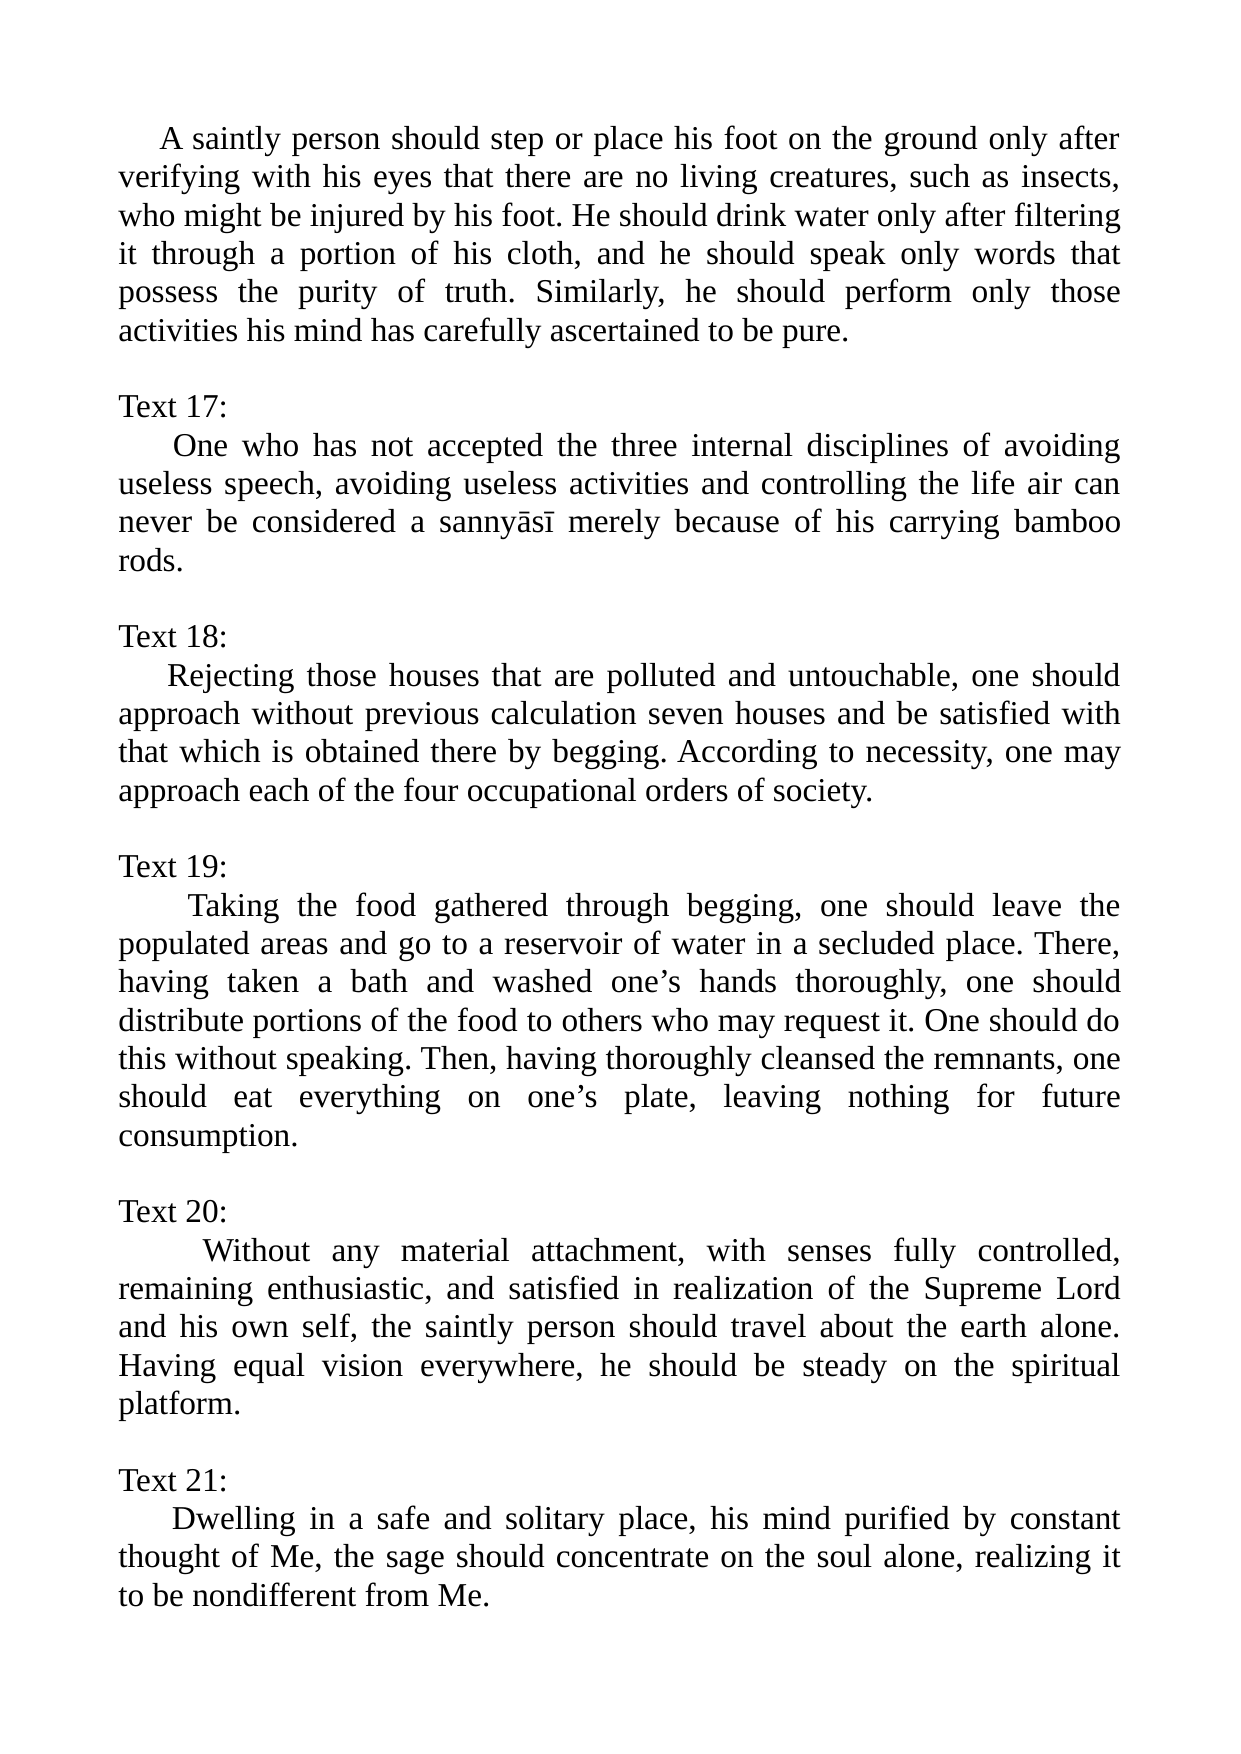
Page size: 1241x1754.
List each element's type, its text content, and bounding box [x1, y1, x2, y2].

text Dwelling in a safe and solitary place, his mind purified by constant thought of Me, the sage should concentrate on the soul alone, realizing it to be nondifferent from Me. [118, 1498, 1122, 1613]
text One who has not accepted the three internal disciplines of avoiding useless speech, avoiding useless activities and controlling the life air can never be considered a sannyāsī merely because of his carrying bamboo rods. [118, 425, 1122, 578]
text Text 20: [118, 1191, 1122, 1230]
text Text 17: [118, 386, 1122, 425]
text Text 19: [118, 846, 1122, 885]
text Without any material attachment, with senses fully controlled, remaining enthusiastic, and satisfied in realization of the Supreme Lord and his own self, the saintly person should travel about the earth alone. Having equal vision everywhere, he should be steady on the spiritual platform. [118, 1230, 1122, 1421]
text Taking the food gathered through begging, one should leave the populated areas and go to a reservoir of water in a secluded place. There, having taken a bath and washed one’s hands thoroughly, one should distribute portions of the food to others who may request it. One should do this without speaking. Then, having thoroughly cleansed the remnants, one should eat everything on one’s plate, leaving nothing for future consumption. [118, 885, 1122, 1153]
text Text 21: [118, 1460, 1122, 1498]
text Rejecting those houses that are polluted and untouchable, one should approach without previous calculation seven houses and be satisfied with that which is obtained there by begging. According to necessity, one may approach each of the four occupational orders of society. [118, 655, 1122, 808]
text Text 18: [118, 616, 1122, 655]
text A saintly person should step or place his foot on the ground only after verifying with his eyes that there are no living creatures, such as insects, who might be injured by his foot. He should drink water only after filtering it through a portion of his cloth, and he should speak only words that possess the purity of truth. Similarly, he should perform only those activities his mind has carefully ascertained to be pure. [118, 118, 1122, 348]
